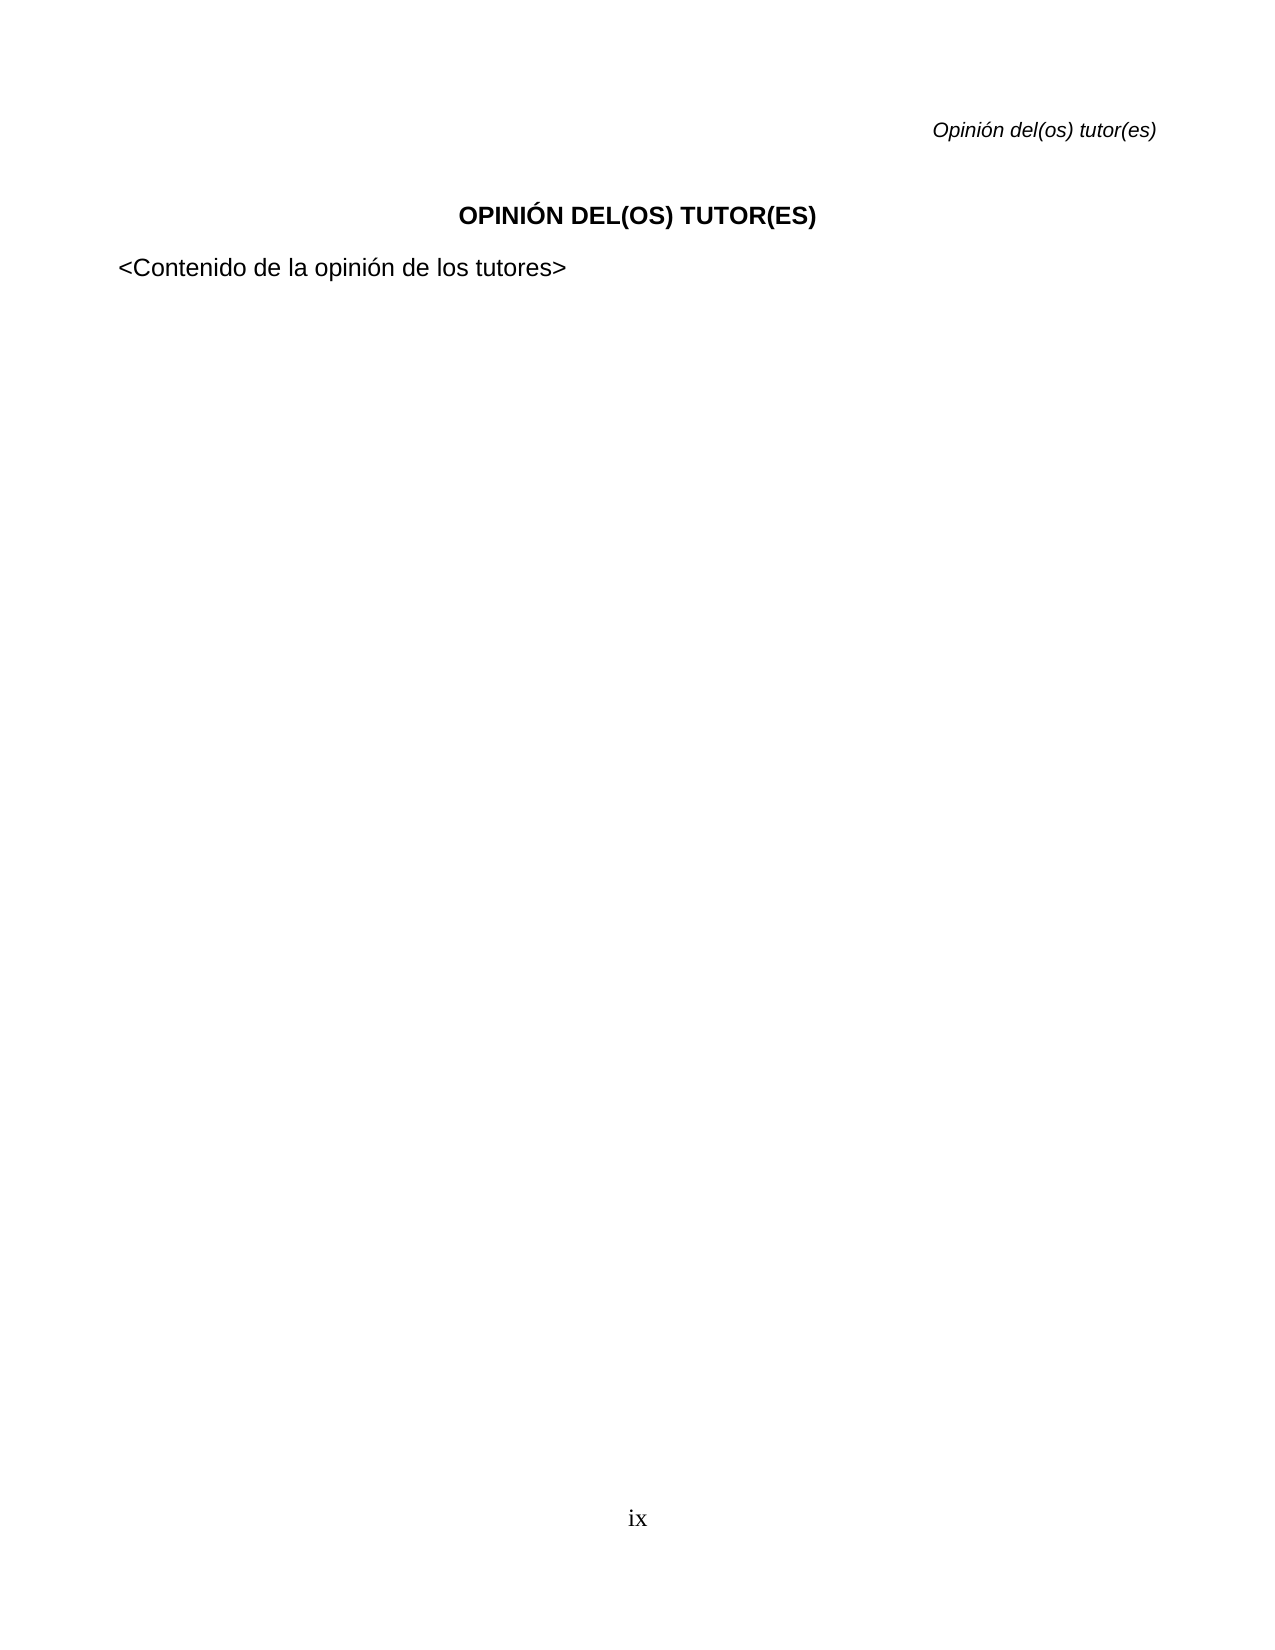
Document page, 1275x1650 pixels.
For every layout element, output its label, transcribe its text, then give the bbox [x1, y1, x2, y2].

text OPINIÓN DEL(OS) TUTOR(ES) [118, 201, 1157, 229]
text <Contenido de la opinión de los tutores> [118, 253, 1157, 282]
